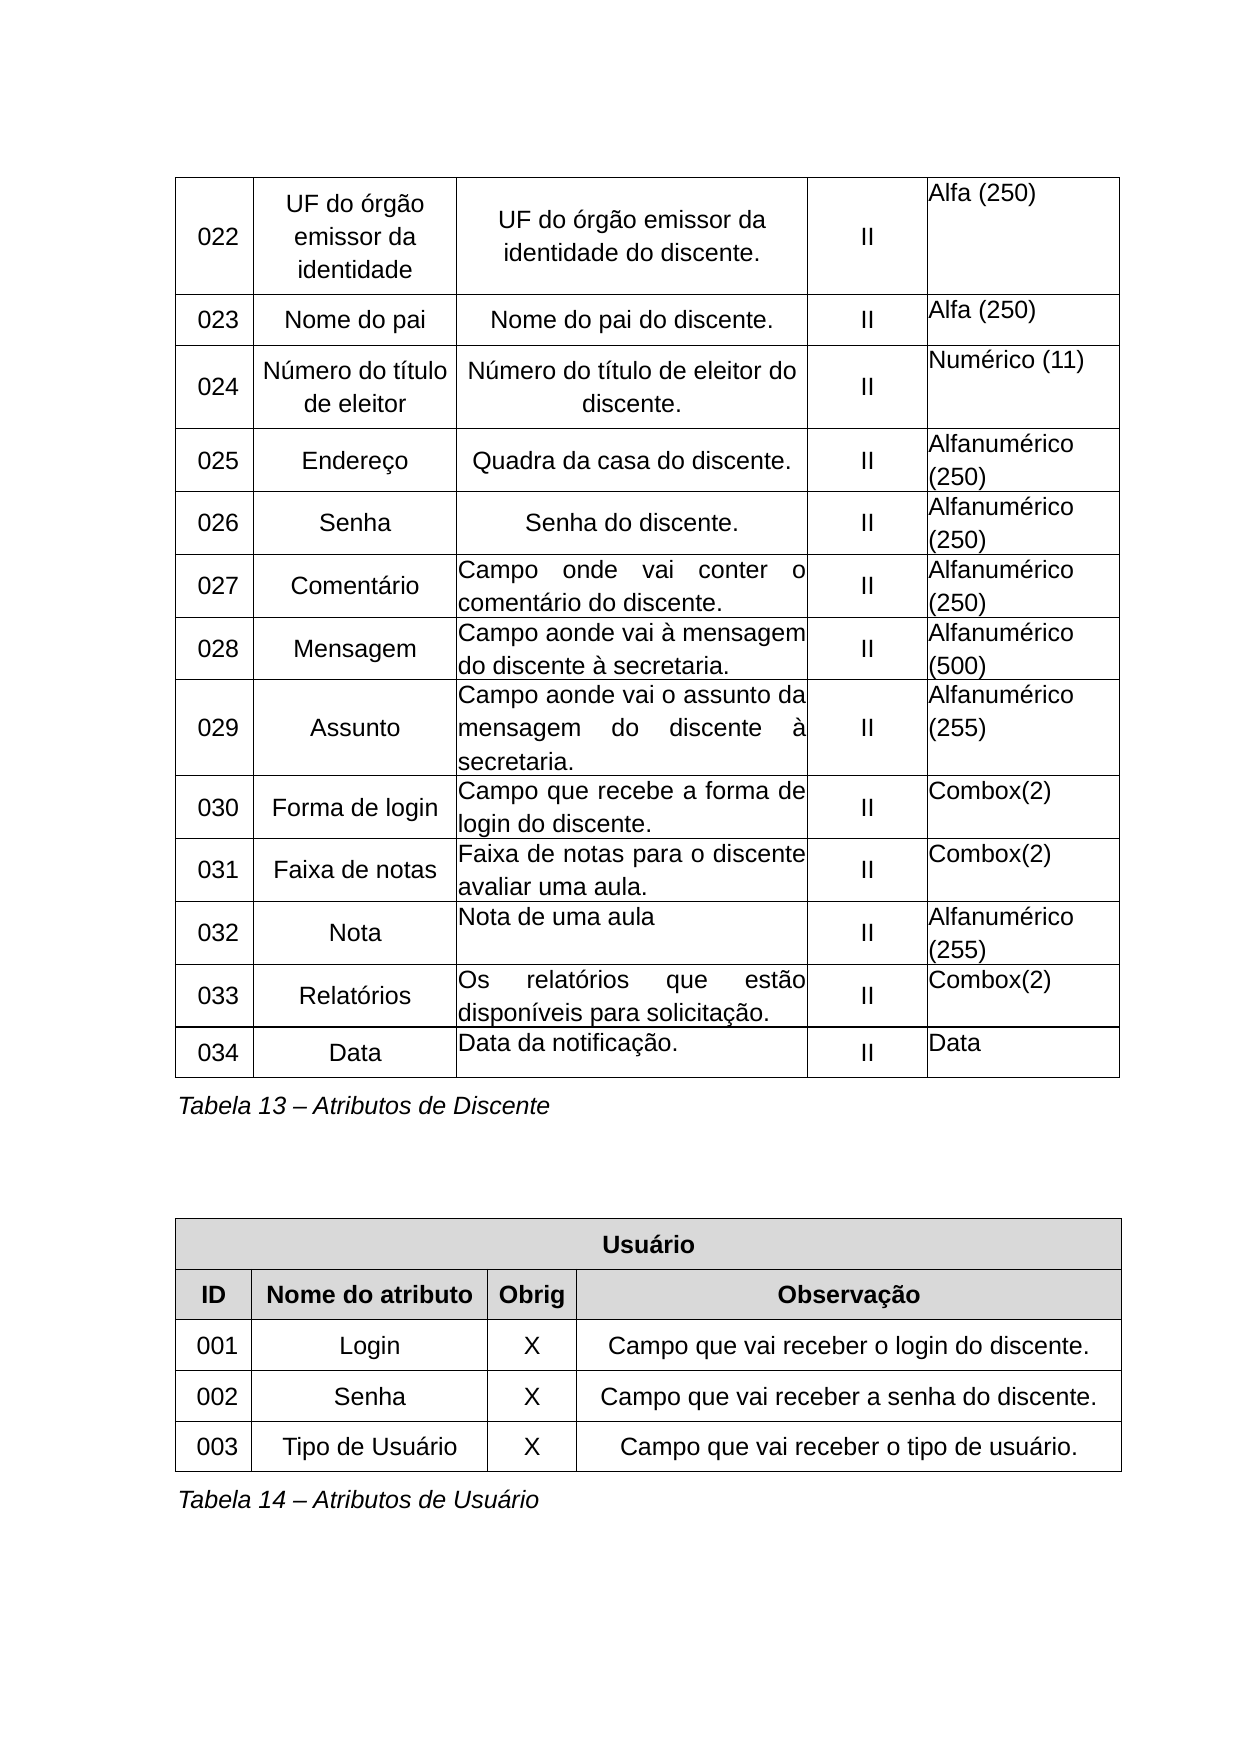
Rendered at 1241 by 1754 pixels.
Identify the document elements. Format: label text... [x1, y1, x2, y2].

table_cell Alfanumérico (250) [928, 429, 1119, 491]
table_cell II [808, 902, 927, 964]
table_cell Número do título de eleitor do discente. [457, 346, 807, 428]
table_cell Login [252, 1320, 487, 1370]
table_cell Campo que vai receber o login do discente. [577, 1320, 1121, 1370]
table_cell Numérico (11) [928, 346, 1119, 428]
table_cell 022 [176, 178, 253, 294]
table_cell Alfanumérico (255) [928, 902, 1119, 964]
table_cell Combox(2) [928, 965, 1119, 1026]
table_cell X [488, 1371, 576, 1421]
table_cell Senha [254, 492, 456, 554]
table_cell Nome do pai do discente. [457, 295, 807, 344]
table_cell Campo aonde vai o assunto da mensagem do discente à secretaria. [457, 680, 807, 775]
table_cell 029 [176, 680, 253, 775]
table_cell X [488, 1422, 576, 1471]
table_cell Faixa de notas [254, 839, 456, 901]
table_cell Senha do discente. [457, 492, 807, 554]
table_cell Forma de login [254, 776, 456, 838]
table_cell Nota [254, 902, 456, 964]
table_cell Campo que recebe a forma de login do discente. [457, 776, 807, 838]
table_cell 023 [176, 295, 253, 344]
table_cell Os relatórios que estão disponíveis para solicitação. [457, 965, 807, 1026]
table_cell Data [928, 1028, 1119, 1077]
table_cell 027 [176, 555, 253, 617]
table_cell Alfanumérico (255) [928, 680, 1119, 775]
table_cell II [808, 680, 927, 775]
table_cell Alfanumérico (250) [928, 492, 1119, 554]
table_cell Obrig [488, 1270, 576, 1319]
table_cell Observação [577, 1270, 1121, 1319]
table_cell 001 [176, 1320, 251, 1370]
table_cell Data da notificação. [457, 1028, 807, 1077]
table_cell Campo que vai receber o tipo de usuário. [577, 1422, 1121, 1471]
table_cell II [808, 839, 927, 901]
text Tabela 13 – Atributos de Discente [177, 1091, 1122, 1119]
table_cell Endereço [254, 429, 456, 491]
table_cell Alfanumérico (500) [928, 618, 1119, 679]
table_cell Nome do pai [254, 295, 456, 344]
table_cell X [488, 1320, 576, 1370]
table_cell II [808, 618, 927, 679]
table_cell II [808, 429, 927, 491]
table_cell Número do título de eleitor [254, 346, 456, 428]
table_cell II [808, 346, 927, 428]
table_cell Nome do atributo [252, 1270, 487, 1319]
table_cell 030 [176, 776, 253, 838]
table_cell Campo onde vai conter o comentário do discente. [457, 555, 807, 617]
table_cell Faixa de notas para o discente avaliar uma aula. [457, 839, 807, 901]
table_cell 031 [176, 839, 253, 901]
table_cell Alfanumérico (250) [928, 555, 1119, 617]
table_cell 002 [176, 1371, 251, 1421]
table_cell 032 [176, 902, 253, 964]
table_cell Combox(2) [928, 839, 1119, 901]
table_cell Campo aonde vai à mensagem do discente à secretaria. [457, 618, 807, 679]
table_cell II [808, 1028, 927, 1077]
table_cell Campo que vai receber a senha do discente. [577, 1371, 1121, 1421]
table_header Usuário [176, 1219, 1121, 1269]
text Tabela 14 – Atributos de Usuário [177, 1485, 1122, 1513]
table_cell Comentário [254, 555, 456, 617]
table_cell Nota de uma aula [457, 902, 807, 964]
table_cell Mensagem [254, 618, 456, 679]
table_cell II [808, 492, 927, 554]
table_cell Combox(2) [928, 776, 1119, 838]
table_cell 003 [176, 1422, 251, 1471]
table_cell 024 [176, 346, 253, 428]
table_cell Alfa (250) [928, 178, 1119, 294]
table_cell II [808, 295, 927, 344]
table_cell UF do órgão emissor da identidade do discente. [457, 178, 807, 294]
table_cell Relatórios [254, 965, 456, 1026]
table_cell II [808, 178, 927, 294]
table_cell II [808, 555, 927, 617]
table_cell Alfa (250) [928, 295, 1119, 344]
table_cell ID [176, 1270, 251, 1319]
table_cell Tipo de Usuário [252, 1422, 487, 1471]
table_cell Senha [252, 1371, 487, 1421]
table_cell UF do órgão emissor da identidade [254, 178, 456, 294]
table_cell 033 [176, 965, 253, 1026]
table_cell 026 [176, 492, 253, 554]
table_cell 025 [176, 429, 253, 491]
table_cell Quadra da casa do discente. [457, 429, 807, 491]
table_cell 034 [176, 1028, 253, 1077]
table_cell Assunto [254, 680, 456, 775]
table_cell II [808, 965, 927, 1026]
table_cell Data [254, 1028, 456, 1077]
table_cell II [808, 776, 927, 838]
table_cell 028 [176, 618, 253, 679]
